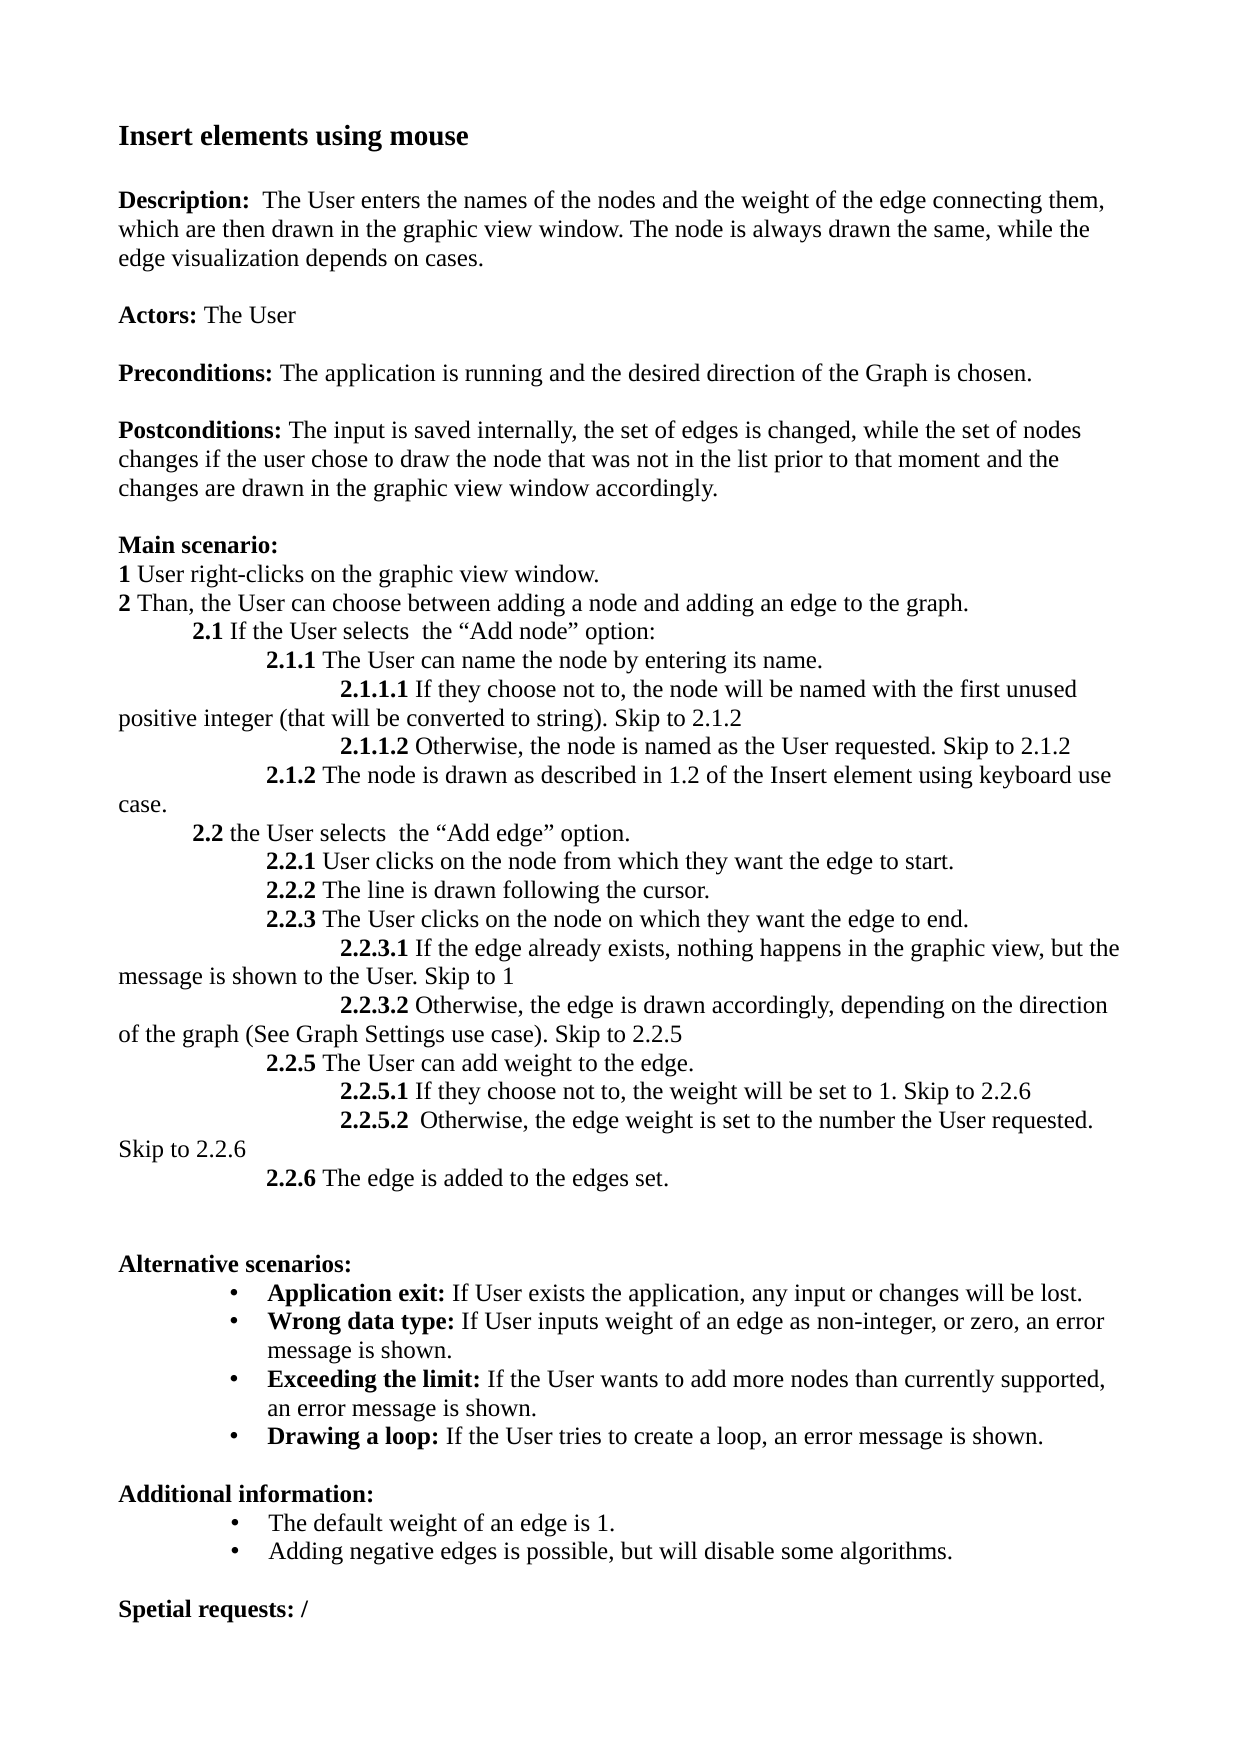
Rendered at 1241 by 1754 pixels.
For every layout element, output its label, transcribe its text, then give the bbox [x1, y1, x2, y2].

list Exceeding the limit: If the User wants to add more nodes than currently supported, an error message is shown. [229, 1364, 1122, 1421]
text 2.2.3 The User clicks on the node on which they want the edge to end. [118, 904, 1122, 933]
text 2.2.1 User clicks on the node from which they want the edge to start. [118, 846, 1122, 875]
text 1 User right-clicks on the graphic view window. [118, 559, 1122, 588]
text 2 Than, the User can choose between adding a node and adding an edge to the graph. [118, 588, 1122, 616]
text 2.2.6 The edge is added to the edges set. [118, 1163, 1122, 1191]
list Drawing a loop: If the User tries to create a loop, an error message is shown. [229, 1421, 1122, 1450]
text 2.1.2 The node is drawn as described in 1.2 of the Insert element using keyboard use case. [118, 760, 1122, 818]
text Main scenario: [118, 530, 1122, 559]
text 2.2.5.1 If they choose not to, the weight will be set to 1. Skip to 2.2.6 [118, 1076, 1122, 1105]
text Alternative scenarios: [118, 1249, 1122, 1278]
text Spetial requests: / [118, 1594, 1122, 1623]
list Wrong data type: If User inputs weight of an edge as non-integer, or zero, an error message is shown. [229, 1306, 1122, 1364]
text 2.2 the User selects the “Add edge” option. [118, 818, 1122, 846]
text 2.2.3.2 Otherwise, the edge is drawn accordingly, depending on the direction of the graph (See Graph Settings use case). Skip to 2.2.5 [118, 990, 1122, 1048]
text 2.2.3.1 If the edge already exists, nothing happens in the graphic view, but the message is shown to the User. Skip to 1 [118, 933, 1122, 990]
text 2.2.5.2 Otherwise, the edge weight is set to the number the User requested. Skip to 2.2.6 [118, 1105, 1122, 1163]
text Actors: The User [118, 300, 1122, 329]
list Application exit: If User exists the application, any input or changes will be lost. [229, 1278, 1122, 1306]
text Additional information: [118, 1479, 1122, 1508]
text 2.2.5 The User can add weight to the edge. [118, 1048, 1122, 1076]
text Description: The User enters the names of the nodes and the weight of the edge connecting them, which are then drawn in the graphic view window. The node is always drawn the same, while the edge visualization depends on cases. [118, 185, 1122, 271]
text Preconditions: The application is running and the desired direction of the Graph is chosen. [118, 358, 1122, 386]
text Insert elements using mouse [118, 118, 1122, 152]
text Postconditions: The input is saved internally, the set of edges is changed, while the set of nodes changes if the user chose to draw the node that was not in the list prior to that moment and the changes are drawn in the graphic view window accordingly. [118, 415, 1122, 501]
text 2.1.1 The User can name the node by entering its name. [118, 645, 1122, 674]
text 2.2.2 The line is drawn following the cursor. [118, 875, 1122, 904]
text 2.1.1.2 Otherwise, the node is named as the User requested. Skip to 2.1.2 [118, 731, 1122, 760]
text 2.1 If the User selects the “Add node” option: [118, 616, 1122, 645]
text 2.1.1.1 If they choose not to, the node will be named with the first unused positive integer (that will be converted to string). Skip to 2.1.2 [118, 674, 1122, 731]
list Adding negative edges is possible, but will disable some algorithms. [231, 1536, 1122, 1565]
list The default weight of an edge is 1. [231, 1508, 1122, 1536]
